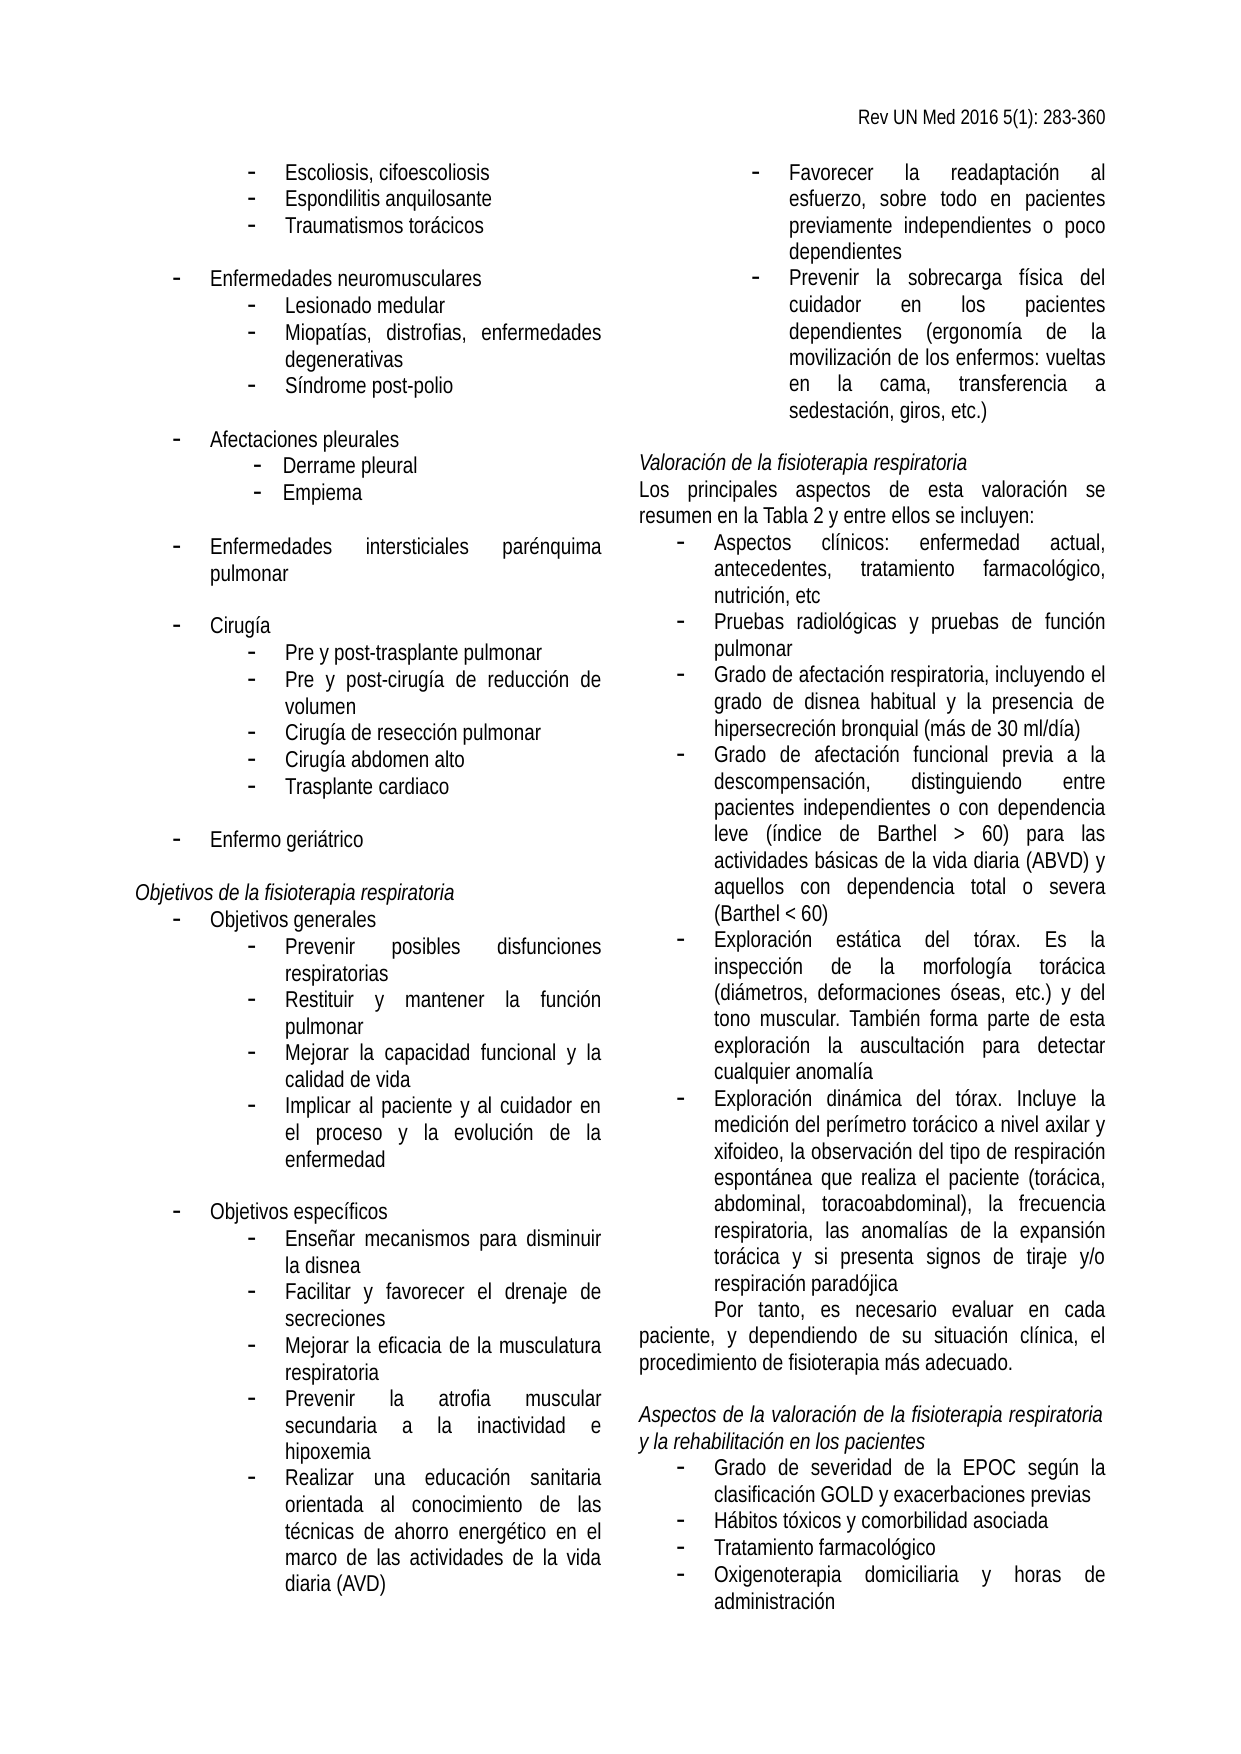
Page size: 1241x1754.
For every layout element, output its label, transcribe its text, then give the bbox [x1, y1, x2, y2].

list Enfermo geriátrico [172, 826, 601, 853]
list Implicar al paciente y al cuidador en el proceso y la evolución de la enfermedad [247, 1092, 601, 1172]
list Lesionado medular [247, 292, 601, 319]
list Grado de severidad de la EPOC según la clasificación GOLD y exacerbaciones previas [676, 1454, 1106, 1507]
list Escoliosis, cifoescoliosis [247, 158, 601, 185]
list Cirugía [172, 612, 601, 639]
list Empiema [253, 479, 601, 506]
list Realizar una educación sanitaria orientada al conocimiento de las técnicas de ahorro energético en el marco de las actividades de la vida diaria (AVD) [247, 1464, 601, 1597]
list Tratamiento farmacológico [676, 1534, 1106, 1561]
list Exploración dinámica del tórax. Incluye la medición del perímetro torácico a nivel axilar y xifoideo, la observación del tipo de respiración espontánea que realiza el paciente (torácica, abdominal, toracoabdominal), la frecuencia respiratoria, las anomalías de la expansión torácica y si presenta signos de tiraje y/o respiración paradójica [676, 1084, 1106, 1296]
list Enfermedades intersticiales parénquima pulmonar [172, 533, 601, 586]
text Valoración de la fisioterapia respiratoria [639, 449, 1106, 476]
list Grado de afectación funcional previa a la descompensación, distinguiendo entre pacientes independientes o con dependencia leve (índice de Barthel > 60) para las actividades básicas de la vida diaria (ABVD) y aquellos con dependencia total o severa (Barthel < 60) [676, 741, 1106, 926]
list Espondilitis anquilosante [247, 185, 601, 212]
list Objetivos generales [172, 906, 601, 933]
list Mejorar la eficacia de la musculatura respiratoria [247, 1332, 601, 1385]
text Por tanto, es necesario evaluar en cada paciente, y dependiendo de su situación clínica, el procedimiento de fisioterapia más adecuado. [639, 1296, 1106, 1375]
list Miopatías, distrofias, enfermedades degenerativas [247, 319, 601, 372]
list Pre y post-cirugía de reducción de volumen [247, 666, 601, 719]
text Aspectos de la valoración de la fisioterapia respiratoria y la rehabilitación en los pacientes [639, 1401, 1106, 1454]
list Derrame pleural [253, 452, 601, 479]
list Afectaciones pleurales [172, 426, 601, 452]
list Favorecer la readaptación al esfuerzo, sobre todo en pacientes previamente independientes o poco dependientes [751, 158, 1106, 264]
list Enfermedades neuromusculares [172, 265, 601, 292]
list Pruebas radiológicas y pruebas de función pulmonar [676, 608, 1106, 661]
list Restituir y mantener la función pulmonar [247, 986, 601, 1039]
list Trasplante cardiaco [247, 773, 601, 800]
list Cirugía abdomen alto [247, 746, 601, 773]
list Objetivos específicos [172, 1198, 601, 1225]
list Enseñar mecanismos para disminuir la disnea [247, 1225, 601, 1278]
list Grado de afectación respiratoria, incluyendo el grado de disnea habitual y la presencia de hipersecreción bronquial (más de 30 ml/día) [676, 661, 1106, 741]
list Pre y post-trasplante pulmonar [247, 639, 601, 666]
list Traumatismos torácicos [247, 212, 601, 239]
list Mejorar la capacidad funcional y la calidad de vida [247, 1039, 601, 1092]
list Síndrome post-polio [247, 372, 601, 399]
list Prevenir la atrofia muscular secundaria a la inactividad e hipoxemia [247, 1385, 601, 1464]
list Prevenir posibles disfunciones respiratorias [247, 933, 601, 986]
list Facilitar y favorecer el drenaje de secreciones [247, 1278, 601, 1332]
list Aspectos clínicos: enfermedad actual, antecedentes, tratamiento farmacológico, nutrición, etc [676, 528, 1106, 608]
list Cirugía de resección pulmonar [247, 719, 601, 746]
list Hábitos tóxicos y comorbilidad asociada [676, 1507, 1106, 1534]
list Oxigenoterapia domiciliaria y horas de administración [676, 1561, 1106, 1614]
list Prevenir la sobrecarga física del cuidador en los pacientes dependientes (ergonomía de la movilización de los enfermos: vueltas en la cama, transferencia a sedestación, giros, etc.) [751, 264, 1106, 423]
list Exploración estática del tórax. Es la inspección de la morfología torácica (diámetros, deformaciones óseas, etc.) y del tono muscular. También forma parte de esta exploración la auscultación para detectar cualquier anomalía [676, 926, 1106, 1084]
text Los principales aspectos de esta valoración se resumen en la Tabla 2 y entre ellos se incluyen: [639, 476, 1106, 528]
text Objetivos de la fisioterapia respiratoria [135, 879, 601, 906]
